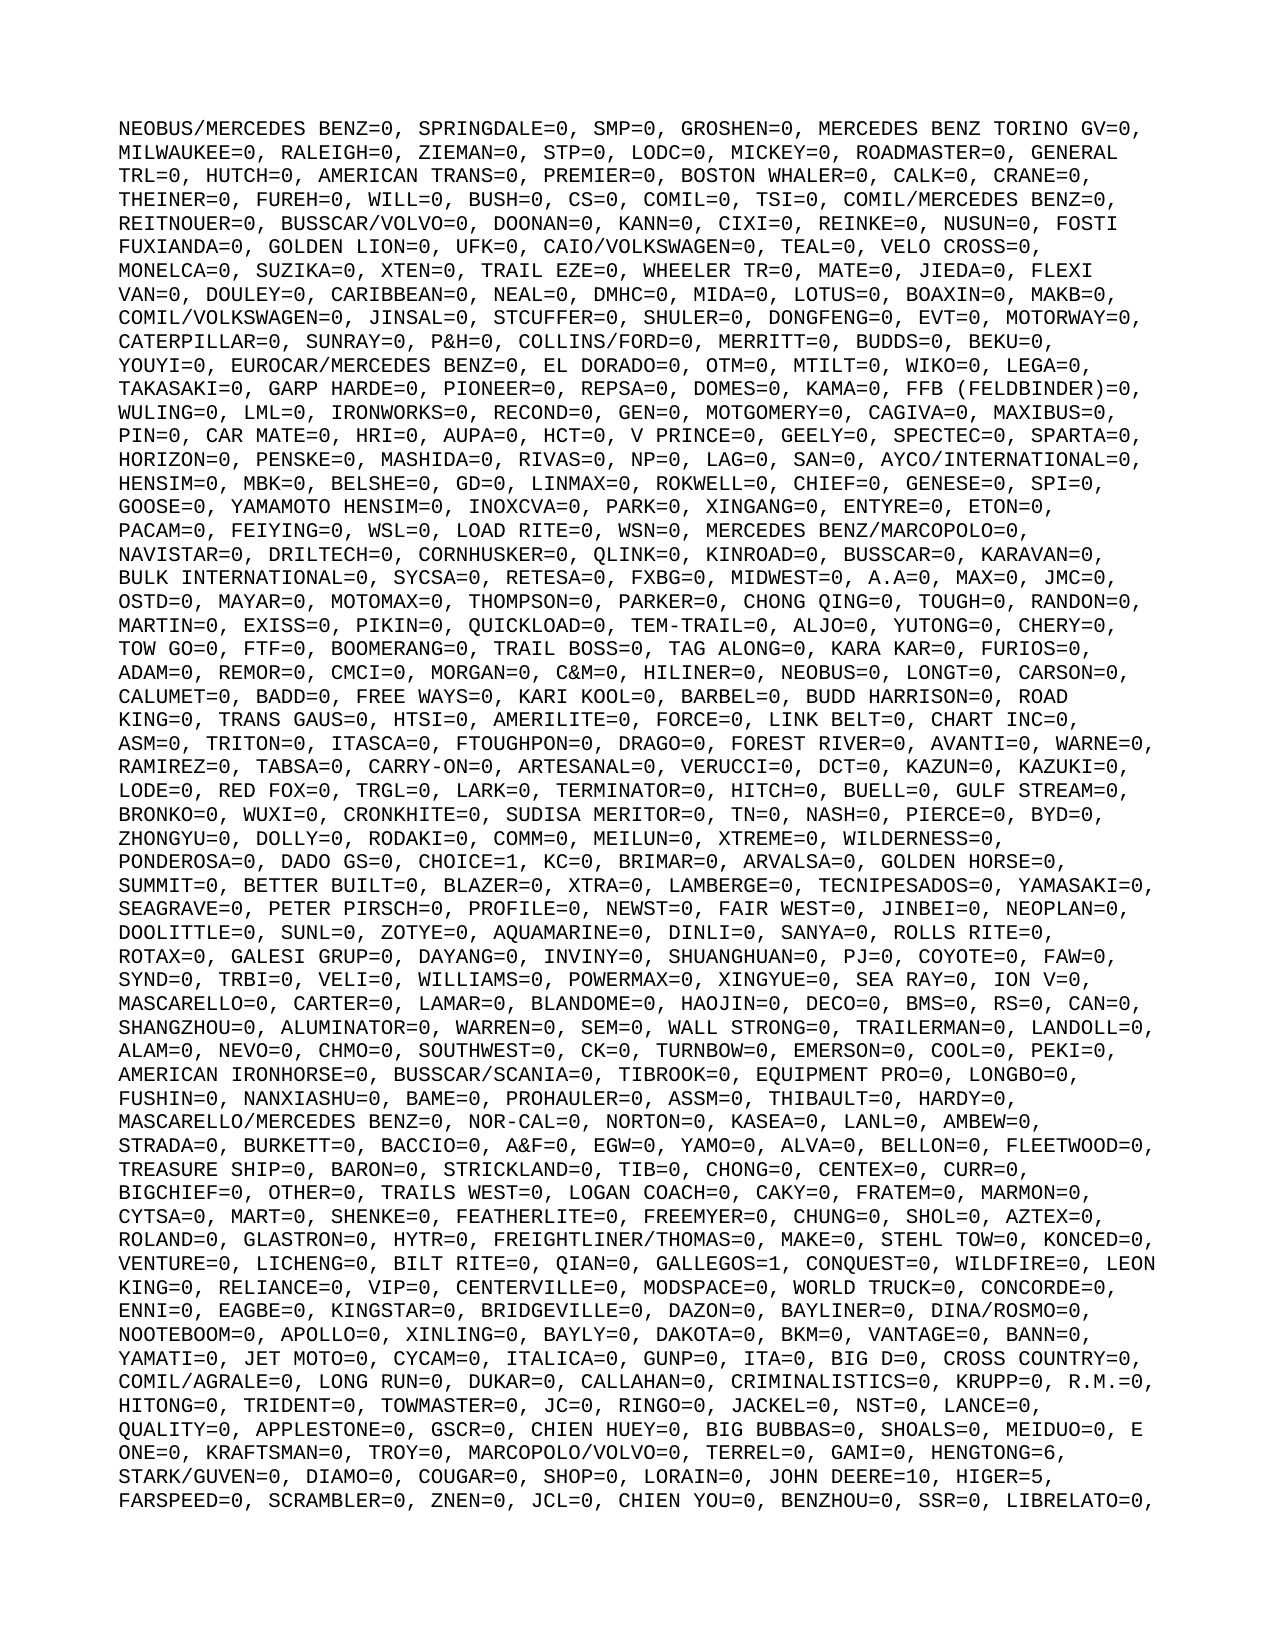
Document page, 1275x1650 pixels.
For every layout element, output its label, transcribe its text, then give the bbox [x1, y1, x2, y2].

text NEOBUS/MERCEDES BENZ=0, SPRINGDALE=0, SMP=0, GROSHEN=0, MERCEDES BENZ TORINO GV=0, MILWAUKEE=0, RALEIGH=0, ZIEMAN=0, STP=0, LODC=0, MICKEY=0, ROADMASTER=0, GENERAL TRL=0, HUTCH=0, AMERICAN TRANS=0, PREMIER=0, BOSTON WHALER=0, CALK=0, CRANE=0, THEINER=0, FUREH=0, WILL=0, BUSH=0, CS=0, COMIL=0, TSI=0, COMIL/MERCEDES BENZ=0, REITNOUER=0, BUSSCAR/VOLVO=0, DOONAN=0, KANN=0, CIXI=0, REINKE=0, NUSUN=0, FOSTI FUXIANDA=0, GOLDEN LION=0, UFK=0, CAIO/VOLKSWAGEN=0, TEAL=0, VELO CROSS=0, MONELCA=0, SUZIKA=0, XTEN=0, TRAIL EZE=0, WHEELER TR=0, MATE=0, JIEDA=0, FLEXI VAN=0, DOULEY=0, CARIBBEAN=0, NEAL=0, DMHC=0, MIDA=0, LOTUS=0, BOAXIN=0, MAKB=0, COMIL/VOLKSWAGEN=0, JINSAL=0, STCUFFER=0, SHULER=0, DONGFENG=0, EVT=0, MOTORWAY=0, CATERPILLAR=0, SUNRAY=0, P&H=0, COLLINS/FORD=0, MERRITT=0, BUDDS=0, BEKU=0, YOUYI=0, EUROCAR/MERCEDES BENZ=0, EL DORADO=0, OTM=0, MTILT=0, WIKO=0, LEGA=0, TAKASAKI=0, GARP HARDE=0, PIONEER=0, REPSA=0, DOMES=0, KAMA=0, FFB (FELDBINDER)=0, WULING=0, LML=0, IRONWORKS=0, RECOND=0, GEN=0, MOTGOMERY=0, CAGIVA=0, MAXIBUS=0, PIN=0, CAR MATE=0, HRI=0, AUPA=0, HCT=0, V PRINCE=0, GEELY=0, SPECTEC=0, SPARTA=0, HORIZON=0, PENSKE=0, MASHIDA=0, RIVAS=0, NP=0, LAG=0, SAN=0, AYCO/INTERNATIONAL=0, HENSIM=0, MBK=0, BELSHE=0, GD=0, LINMAX=0, ROKWELL=0, CHIEF=0, GENESE=0, SPI=0, GOOSE=0, YAMAMOTO HENSIM=0, INOXCVA=0, PARK=0, XINGANG=0, ENTYRE=0, ETON=0, PACAM=0, FEIYING=0, WSL=0, LOAD RITE=0, WSN=0, MERCEDES BENZ/MARCOPOLO=0, NAVISTAR=0, DRILTECH=0, CORNHUSKER=0, QLINK=0, KINROAD=0, BUSSCAR=0, KARAVAN=0, BULK INTERNATIONAL=0, SYCSA=0, RETESA=0, FXBG=0, MIDWEST=0, A.A=0, MAX=0, JMC=0, OSTD=0, MAYAR=0, MOTOMAX=0, THOMPSON=0, PARKER=0, CHONG QING=0, TOUGH=0, RANDON=0, MARTIN=0, EXISS=0, PIKIN=0, QUICKLOAD=0, TEM-TRAIL=0, ALJO=0, YUTONG=0, CHERY=0, TOW GO=0, FTF=0, BOOMERANG=0, TRAIL BOSS=0, TAG ALONG=0, KARA KAR=0, FURIOS=0, ADAM=0, REMOR=0, CMCI=0, MORGAN=0, C&M=0, HILINER=0, NEOBUS=0, LONGT=0, CARSON=0, CALUMET=0, BADD=0, FREE WAYS=0, KARI KOOL=0, BARBEL=0, BUDD HARRISON=0, ROAD KING=0, TRANS GAUS=0, HTSI=0, AMERILITE=0, FORCE=0, LINK BELT=0, CHART INC=0, ASM=0, TRITON=0, ITASCA=0, FTOUGHPON=0, DRAGO=0, FOREST RIVER=0, AVANTI=0, WARNE=0, RAMIREZ=0, TABSA=0, CARRY-ON=0, ARTESANAL=0, VERUCCI=0, DCT=0, KAZUN=0, KAZUKI=0, LODE=0, RED FOX=0, TRGL=0, LARK=0, TERMINATOR=0, HITCH=0, BUELL=0, GULF STREAM=0, BRONKO=0, WUXI=0, CRONKHITE=0, SUDISA MERITOR=0, TN=0, NASH=0, PIERCE=0, BYD=0, ZHONGYU=0, DOLLY=0, RODAKI=0, COMM=0, MEILUN=0, XTREME=0, WILDERNESS=0, PONDEROSA=0, DADO GS=0, CHOICE=1, KC=0, BRIMAR=0, ARVALSA=0, GOLDEN HORSE=0, SUMMIT=0, BETTER BUILT=0, BLAZER=0, XTRA=0, LAMBERGE=0, TECNIPESADOS=0, YAMASAKI=0, SEAGRAVE=0, PETER PIRSCH=0, PROFILE=0, NEWST=0, FAIR WEST=0, JINBEI=0, NEOPLAN=0, DOOLITTLE=0, SUNL=0, ZOTYE=0, AQUAMARINE=0, DINLI=0, SANYA=0, ROLLS RITE=0, ROTAX=0, GALESI GRUP=0, DAYANG=0, INVINY=0, SHUANGHUAN=0, PJ=0, COYOTE=0, FAW=0, SYND=0, TRBI=0, VELI=0, WILLIAMS=0, POWERMAX=0, XINGYUE=0, SEA RAY=0, ION V=0, MASCARELLO=0, CARTER=0, LAMAR=0, BLANDOME=0, HAOJIN=0, DECO=0, BMS=0, RS=0, CAN=0, SHANGZHOU=0, ALUMINATOR=0, WARREN=0, SEM=0, WALL STRONG=0, TRAILERMAN=0, LANDOLL=0, ALAM=0, NEVO=0, CHMO=0, SOUTHWEST=0, CK=0, TURNBOW=0, EMERSON=0, COOL=0, PEKI=0, AMERICAN IRONHORSE=0, BUSSCAR/SCANIA=0, TIBROOK=0, EQUIPMENT PRO=0, LONGBO=0, FUSHIN=0, NANXIASHU=0, BAME=0, PROHAULER=0, ASSM=0, THIBAULT=0, HARDY=0, MASCARELLO/MERCEDES BENZ=0, NOR-CAL=0, NORTON=0, KASEA=0, LANL=0, AMBEW=0, STRADA=0, BURKETT=0, BACCIO=0, A&F=0, EGW=0, YAMO=0, ALVA=0, BELLON=0, FLEETWOOD=0, TREASURE SHIP=0, BARON=0, STRICKLAND=0, TIB=0, CHONG=0, CENTEX=0, CURR=0, BIGCHIEF=0, OTHER=0, TRAILS WEST=0, LOGAN COACH=0, CAKY=0, FRATEM=0, MARMON=0, CYTSA=0, MART=0, SHENKE=0, FEATHERLITE=0, FREEMYER=0, CHUNG=0, SHOL=0, AZTEX=0, ROLAND=0, GLASTRON=0, HYTR=0, FREIGHTLINER/THOMAS=0, MAKE=0, STEHL TOW=0, KONCED=0, VENTURE=0, LICHENG=0, BILT RITE=0, QIAN=0, GALLEGOS=1, CONQUEST=0, WILDFIRE=0, LEON KING=0, RELIANCE=0, VIP=0, CENTERVILLE=0, MODSPACE=0, WORLD TRUCK=0, CONCORDE=0, ENNI=0, EAGBE=0, KINGSTAR=0, BRIDGEVILLE=0, DAZON=0, BAYLINER=0, DINA/ROSMO=0, NOOTEBOOM=0, APOLLO=0, XINLING=0, BAYLY=0, DAKOTA=0, BKM=0, VANTAGE=0, BANN=0, YAMATI=0, JET MOTO=0, CYCAM=0, ITALICA=0, GUNP=0, ITA=0, BIG D=0, CROSS COUNTRY=0, COMIL/AGRALE=0, LONG RUN=0, DUKAR=0, CALLAHAN=0, CRIMINALISTICS=0, KRUPP=0, R.M.=0, HITONG=0, TRIDENT=0, TOWMASTER=0, JC=0, RINGO=0, JACKEL=0, NST=0, LANCE=0, QUALITY=0, APPLESTONE=0, GSCR=0, CHIEN HUEY=0, BIG BUBBAS=0, SHOALS=0, MEIDUO=0, E ONE=0, KRAFTSMAN=0, TROY=0, MARCOPOLO/VOLVO=0, TERREL=0, GAMI=0, HENGTONG=6, STARK/GUVEN=0, DIAMO=0, COUGAR=0, SHOP=0, LORAIN=0, JOHN DEERE=10, HIGER=5, FARSPEED=0, SCRAMBLER=0, ZNEN=0, JCL=0, CHIEN YOU=0, BENZHOU=0, SSR=0, LIBRELATO=0, [118, 118, 1157, 1513]
